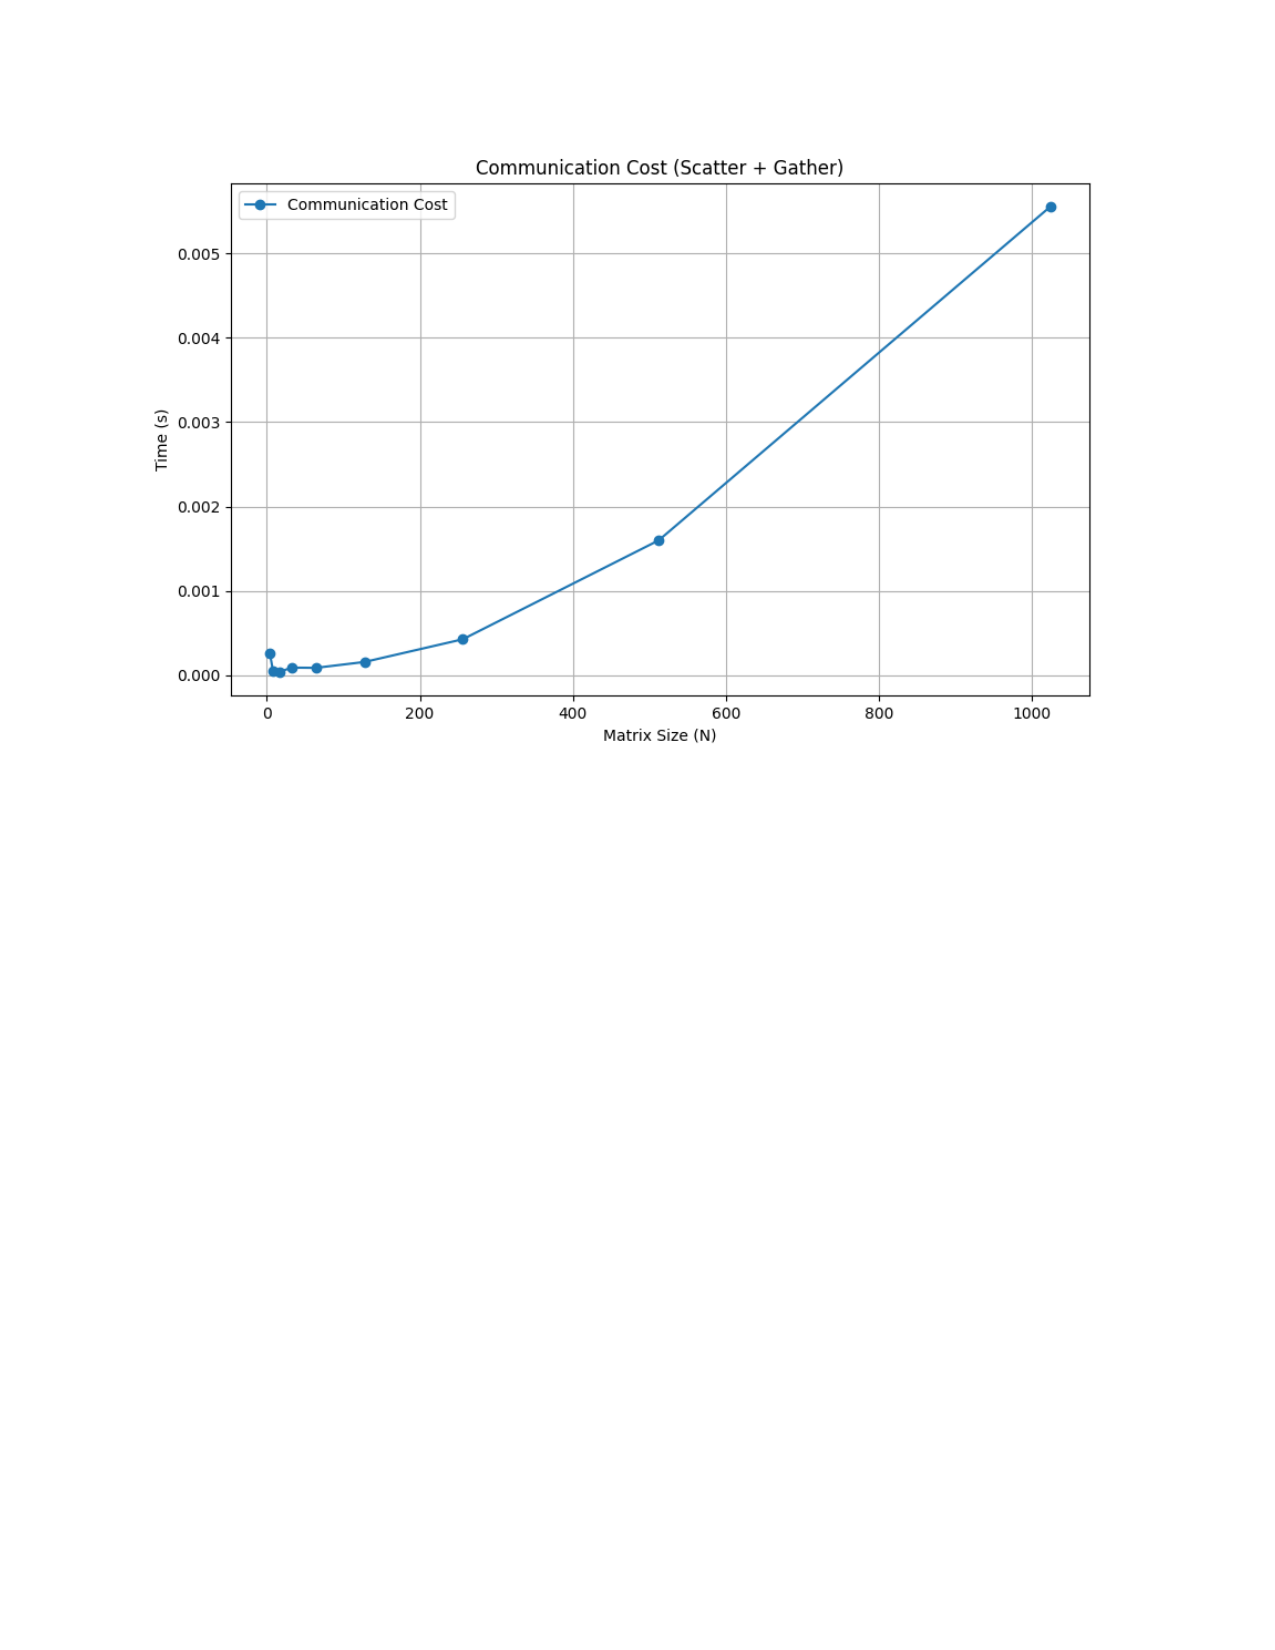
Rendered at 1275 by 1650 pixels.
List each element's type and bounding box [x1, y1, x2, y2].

picture [118, 118, 1157, 752]
